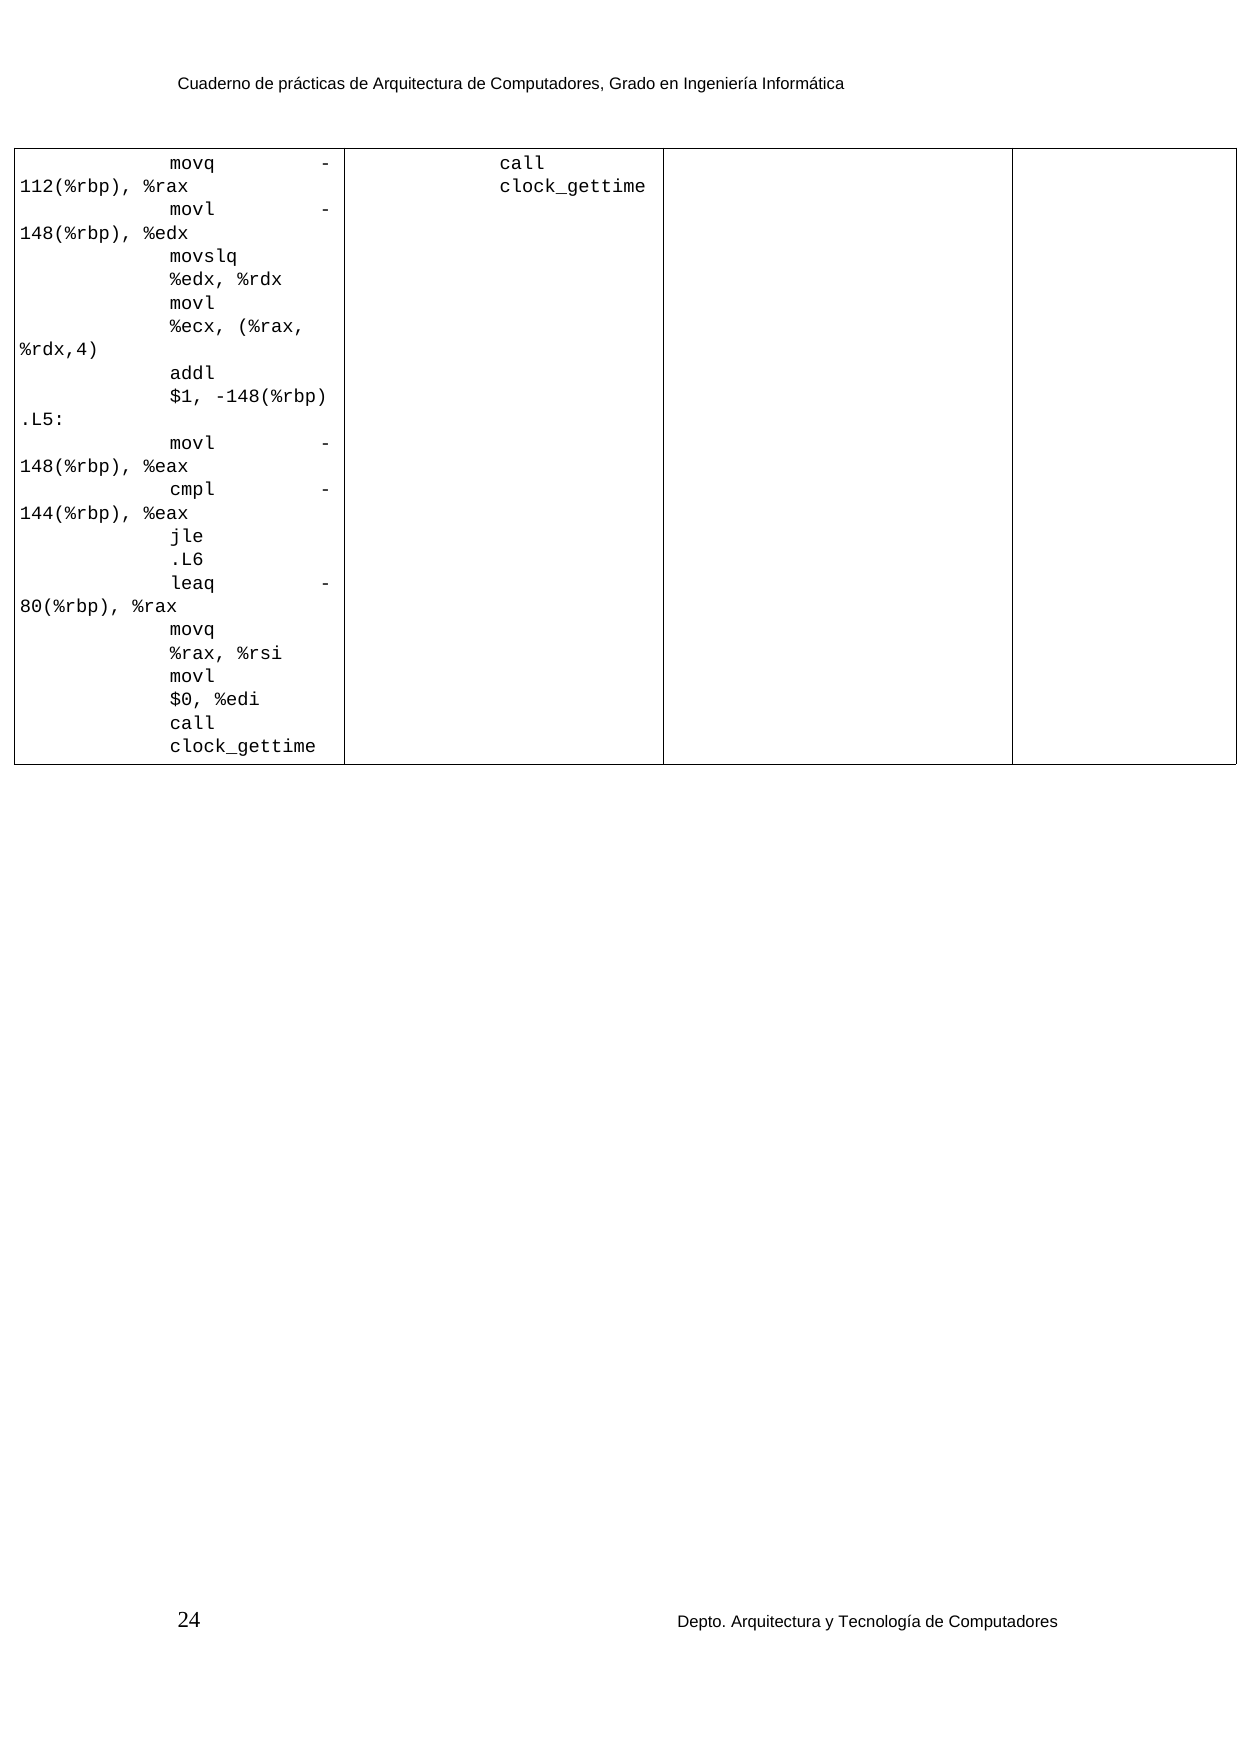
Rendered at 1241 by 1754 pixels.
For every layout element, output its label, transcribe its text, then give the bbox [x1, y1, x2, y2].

table_cell [1013, 149, 1236, 764]
table_cell [664, 149, 1012, 764]
table_cell call clock_gettime [345, 149, 663, 764]
table_cell movq -112(%rbp), %rax movl -148(%rbp), %edx movslq %edx, %rdx movl %ecx, (%rax,%rdx,4) addl $1, -148(%rbp) .L5: movl -148(%rbp), %eax cmpl -144(%rbp), %eax jle .L6 leaq -80(%rbp), %rax movq %rax, %rsi movl $0, %edi call clock_gettime [15, 149, 344, 764]
